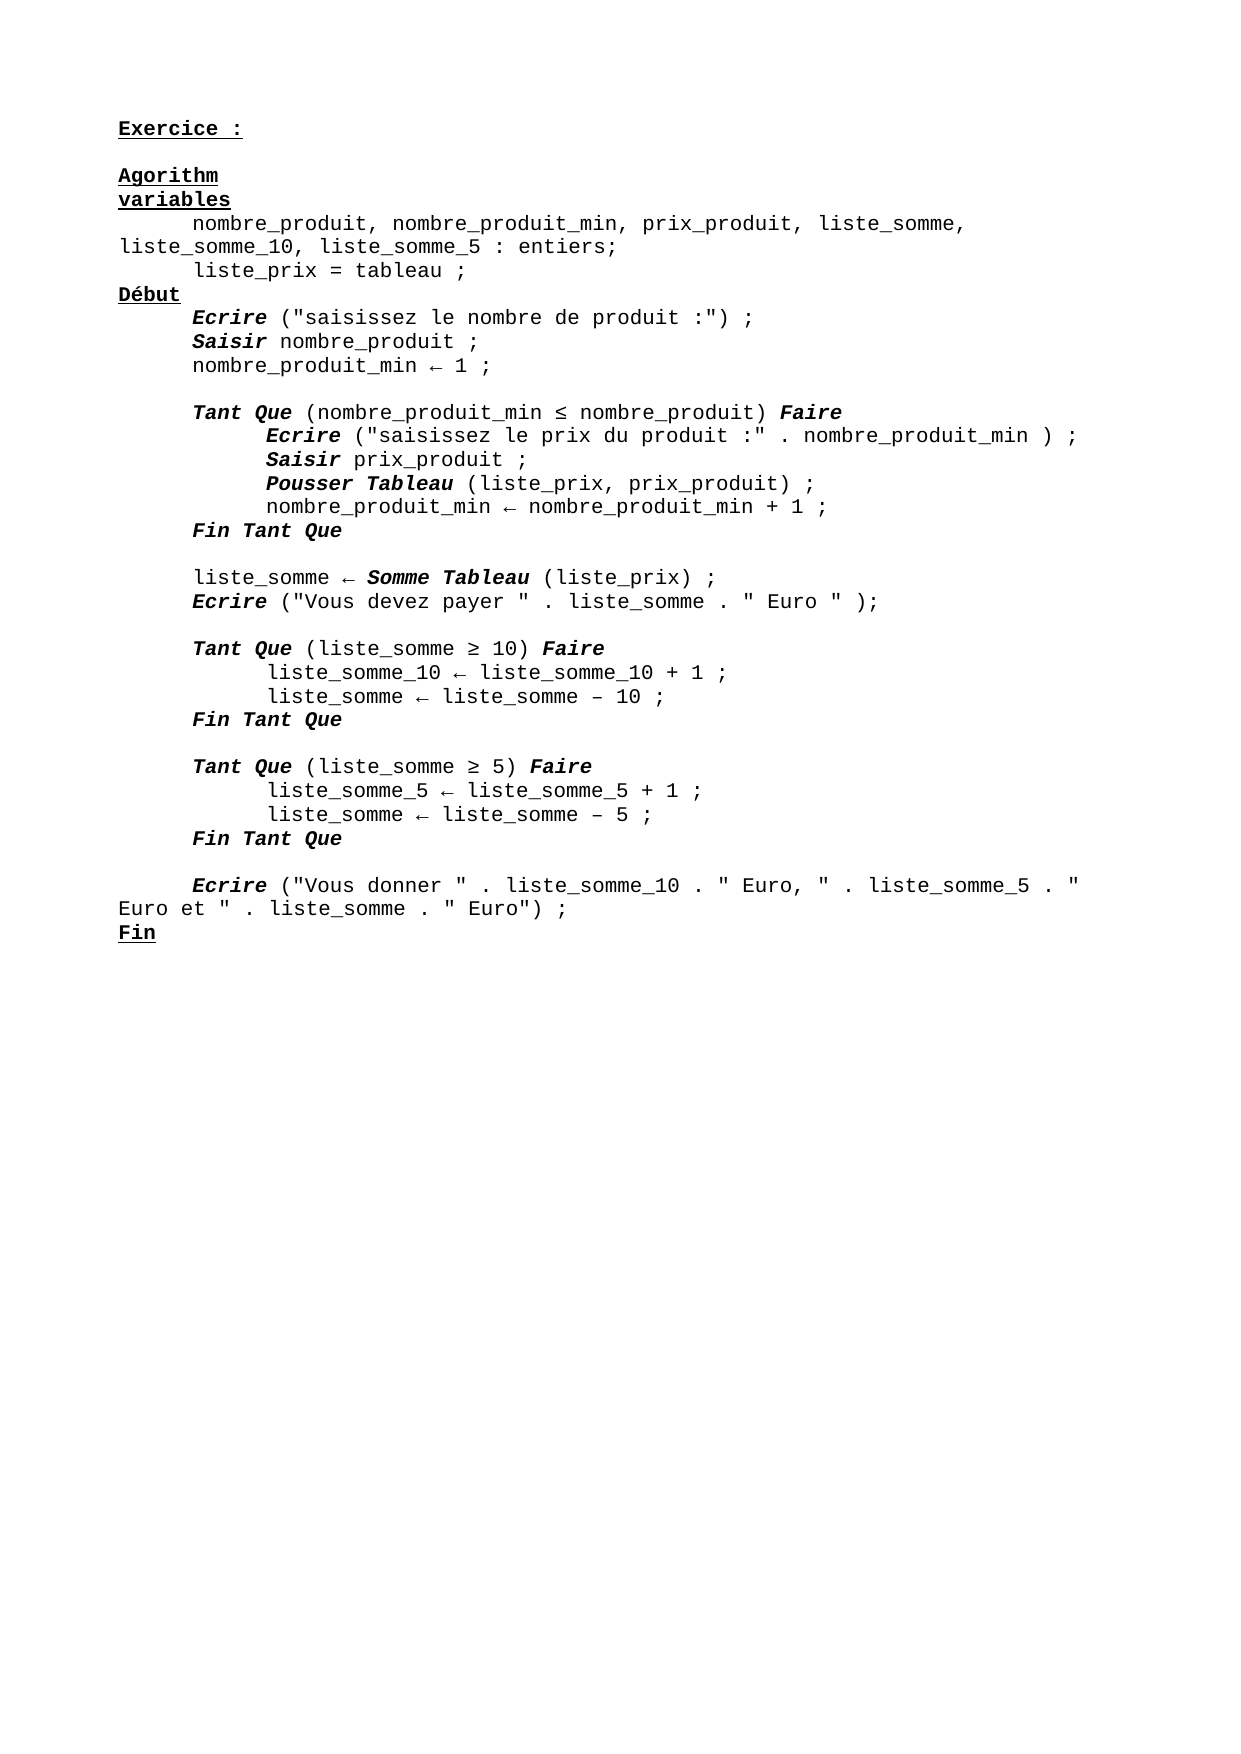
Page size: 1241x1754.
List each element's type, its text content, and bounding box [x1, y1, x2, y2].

text Fin Tant Que [118, 709, 1122, 733]
text liste_somme_5 ← liste_somme_5 + 1 ; [118, 780, 1122, 804]
text Tant Que (liste_somme ≥ 10) Faire [118, 638, 1122, 662]
text liste_prix = tableau ; [118, 260, 1122, 284]
text Fin Tant Que [118, 827, 1122, 851]
text nombre_produit, nombre_produit_min, prix_produit, liste_somme, liste_somme_10, liste_somme_5 : entiers; [118, 213, 1122, 260]
text liste_somme ← liste_somme – 5 ; [118, 804, 1122, 827]
text Début [118, 284, 1122, 307]
text Saisir nombre_produit ; [118, 331, 1122, 354]
text Tant Que (nombre_produit_min ≤ nombre_produit) Faire [118, 402, 1122, 426]
text Ecrire ("saisissez le prix du produit :" . nombre_produit_min ) ; [118, 426, 1122, 449]
text nombre_produit_min ← nombre_produit_min + 1 ; [118, 496, 1122, 520]
text Saisir prix_produit ; [118, 449, 1122, 473]
text Fin [118, 922, 1122, 946]
text Agorithm [118, 165, 1122, 189]
text Exercice : [118, 118, 1122, 142]
text Fin Tant Que [118, 520, 1122, 544]
text Tant Que (liste_somme ≥ 5) Faire [118, 757, 1122, 780]
text Ecrire ("saisissez le nombre de produit :") ; [118, 307, 1122, 331]
text nombre_produit_min ← 1 ; [118, 354, 1122, 378]
text liste_somme ← Somme Tableau (liste_prix) ; [118, 567, 1122, 591]
text Ecrire ("Vous devez payer " . liste_somme . " Euro " ); [118, 591, 1122, 615]
text Ecrire ("Vous donner " . liste_somme_10 . " Euro, " . liste_somme_5 . " Euro et " . liste_somme . " Euro") ; [118, 875, 1122, 922]
text variables [118, 189, 1122, 213]
text liste_somme ← liste_somme – 10 ; [118, 686, 1122, 709]
text liste_somme_10 ← liste_somme_10 + 1 ; [118, 662, 1122, 686]
text Pousser Tableau (liste_prix, prix_produit) ; [118, 473, 1122, 496]
